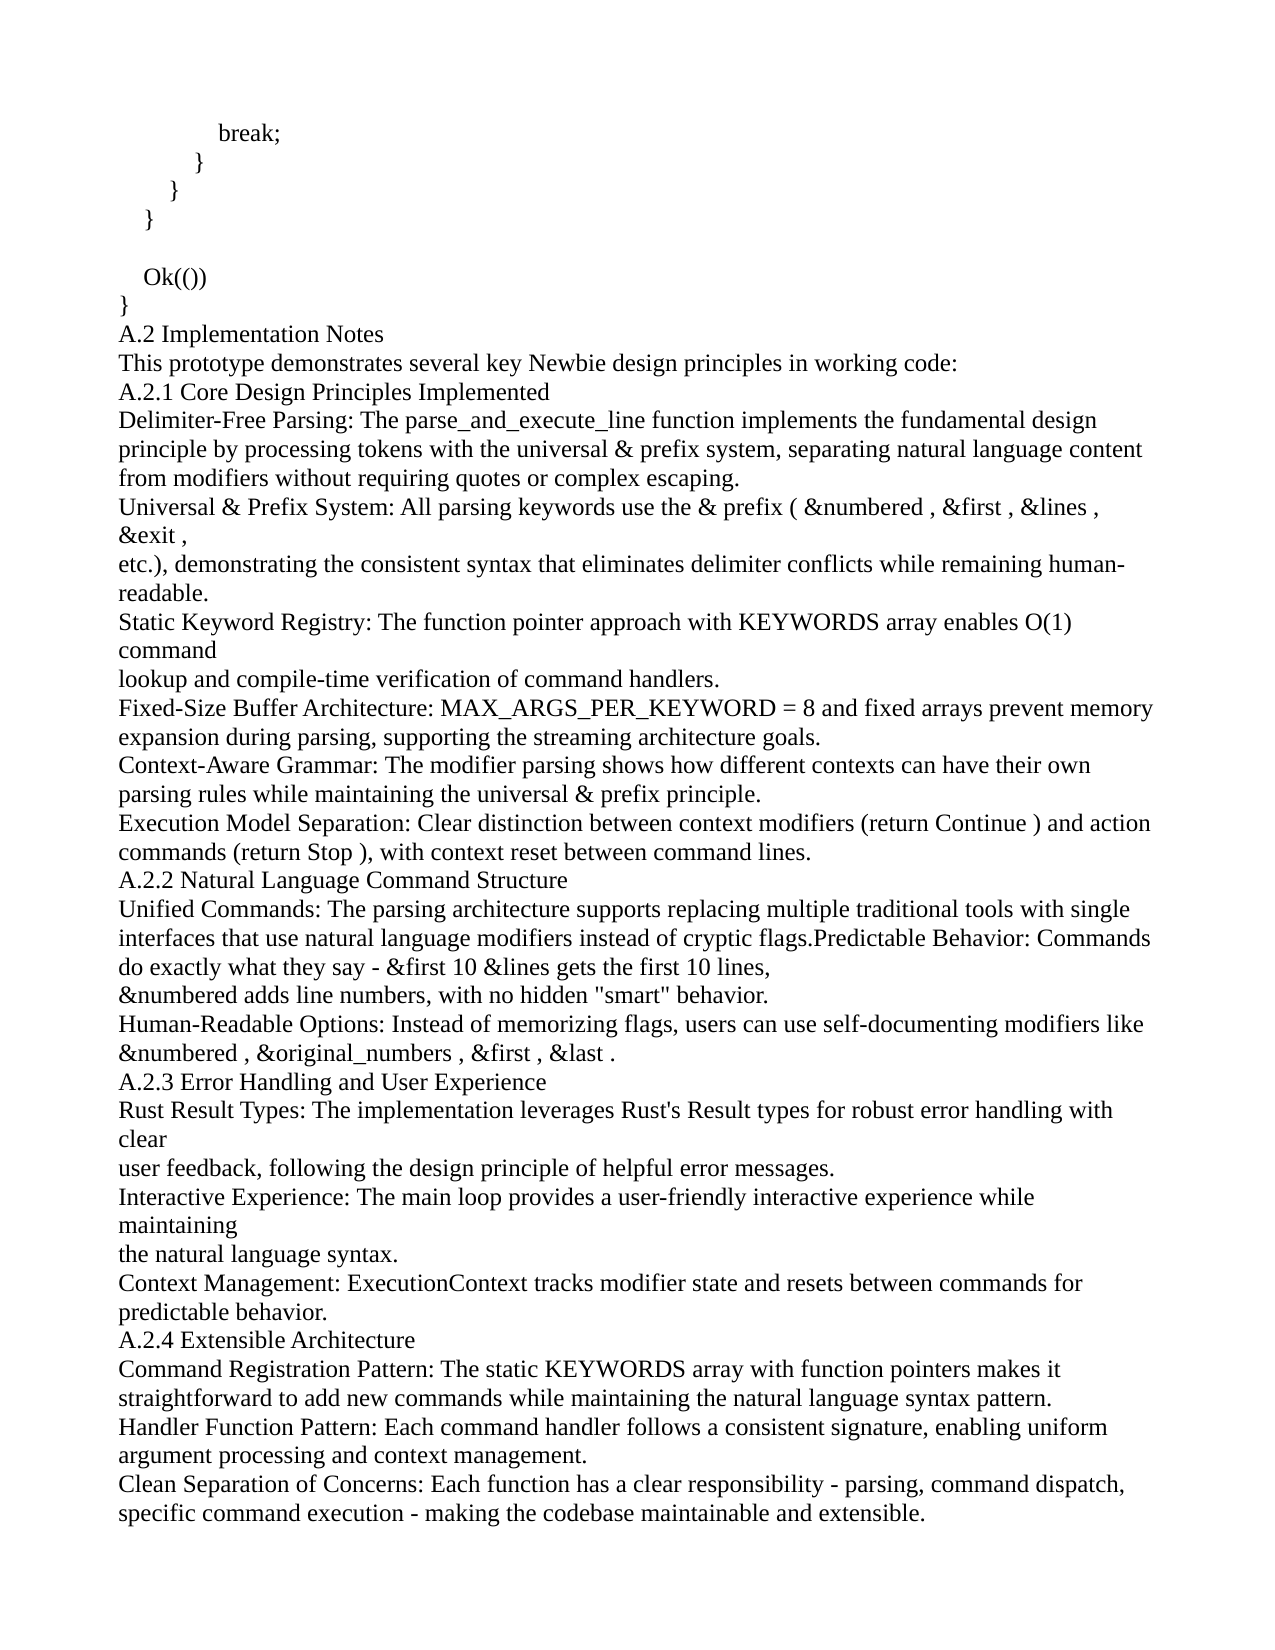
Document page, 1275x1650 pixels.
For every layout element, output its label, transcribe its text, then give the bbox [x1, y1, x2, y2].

text A.2.4 Extensible Architecture [118, 1326, 1157, 1354]
text Handler Function Pattern: Each command handler follows a consistent signature, enabling uniform [118, 1412, 1157, 1441]
text etc.), demonstrating the consistent syntax that eliminates delimiter conflicts while remaining human- [118, 549, 1157, 578]
text expansion during parsing, supporting the streaming architecture goals. [118, 722, 1157, 751]
text &numbered adds line numbers, with no hidden "smart" behavior. [118, 981, 1157, 1009]
text Interactive Experience: The main loop provides a user-friendly interactive experience while maintaining [118, 1182, 1157, 1239]
text } [118, 204, 1157, 233]
text A.2.2 Natural Language Command Structure [118, 866, 1157, 894]
text Rust Result Types: The implementation leverages Rust's Result types for robust error handling with clear [118, 1096, 1157, 1153]
text commands (return Stop ), with context reset between command lines. [118, 837, 1157, 866]
text predictable behavior. [118, 1297, 1157, 1326]
text Fixed-Size Buffer Architecture: MAX_ARGS_PER_KEYWORD = 8 and fixed arrays prevent memory [118, 693, 1157, 722]
text Static Keyword Registry: The function pointer approach with KEYWORDS array enables O(1) command [118, 607, 1157, 664]
text Context Management: ExecutionContext tracks modifier state and resets between commands for [118, 1268, 1157, 1297]
text } [118, 147, 1157, 176]
text user feedback, following the design principle of helpful error messages. [118, 1153, 1157, 1182]
text straightforward to add new commands while maintaining the natural language syntax pattern. [118, 1383, 1157, 1412]
text } [118, 176, 1157, 204]
text A.2 Implementation Notes [118, 319, 1157, 348]
text interfaces that use natural language modifiers instead of cryptic flags.Predictable Behavior: Commands do exactly what they say - &first 10 &lines gets the first 10 lines, [118, 923, 1157, 981]
text specific command execution - making the codebase maintainable and extensible. [118, 1498, 1157, 1527]
text A.2.3 Error Handling and User Experience [118, 1067, 1157, 1096]
text &numbered , &original_numbers , &first , &last . [118, 1038, 1157, 1067]
text break; [118, 118, 1157, 147]
text from modifiers without requiring quotes or complex escaping. [118, 463, 1157, 492]
text lookup and compile-time verification of command handlers. [118, 664, 1157, 693]
text Human-Readable Options: Instead of memorizing flags, users can use self-documenting modifiers like [118, 1009, 1157, 1038]
text argument processing and context management. [118, 1441, 1157, 1469]
text } [118, 291, 1157, 319]
text Command Registration Pattern: The static KEYWORDS array with function pointers makes it [118, 1354, 1157, 1383]
text Clean Separation of Concerns: Each function has a clear responsibility - parsing, command dispatch, [118, 1469, 1157, 1498]
text Delimiter-Free Parsing: The parse_and_execute_line function implements the fundamental design [118, 406, 1157, 434]
text principle by processing tokens with the universal & prefix system, separating natural language content [118, 434, 1157, 463]
text the natural language syntax. [118, 1239, 1157, 1268]
text Universal & Prefix System: All parsing keywords use the & prefix ( &numbered , &first , &lines , &exit , [118, 492, 1157, 549]
text parsing rules while maintaining the universal & prefix principle. [118, 779, 1157, 808]
text Unified Commands: The parsing architecture supports replacing multiple traditional tools with single [118, 894, 1157, 923]
text Context-Aware Grammar: The modifier parsing shows how different contexts can have their own [118, 751, 1157, 779]
text This prototype demonstrates several key Newbie design principles in working code: [118, 348, 1157, 377]
text Ok(()) [118, 262, 1157, 291]
text Execution Model Separation: Clear distinction between context modifiers (return Continue ) and action [118, 808, 1157, 837]
text readable. [118, 578, 1157, 607]
text A.2.1 Core Design Principles Implemented [118, 377, 1157, 406]
